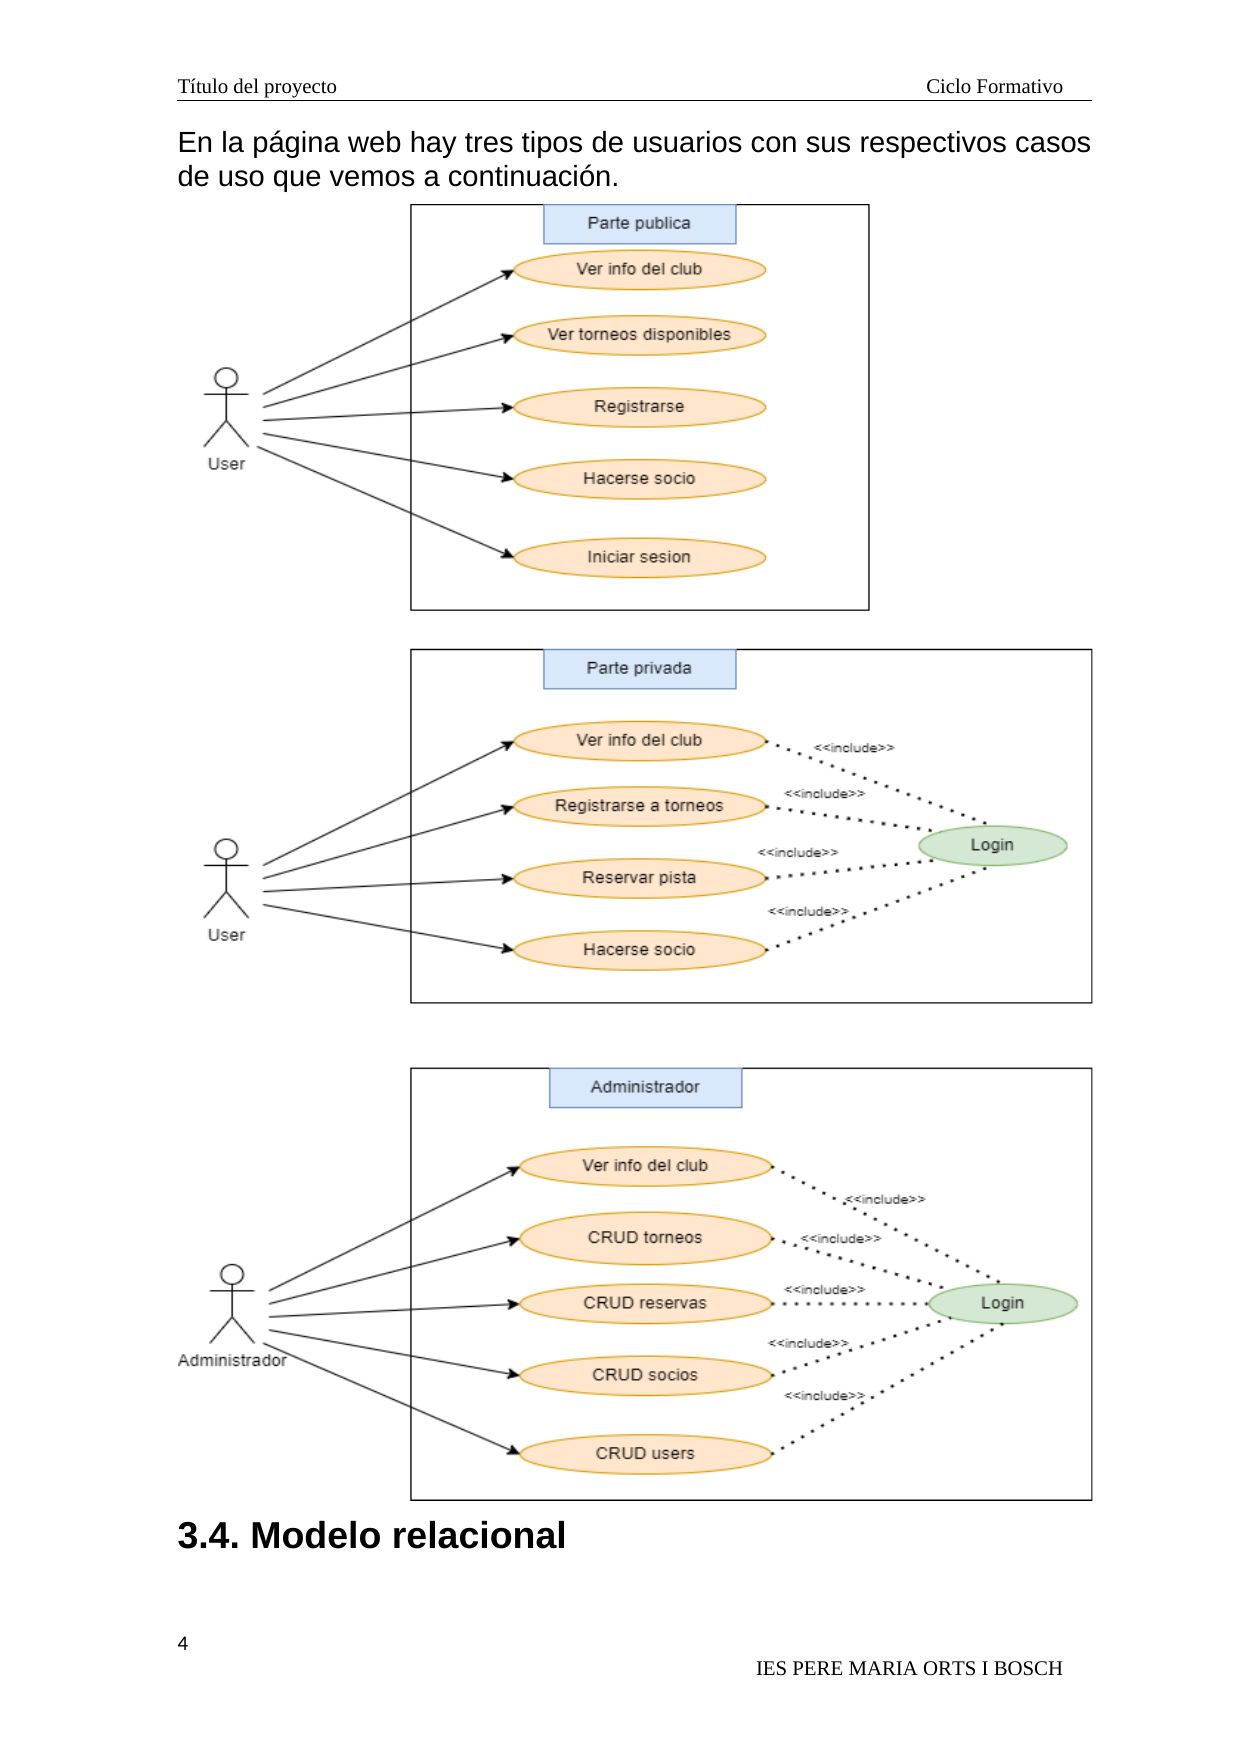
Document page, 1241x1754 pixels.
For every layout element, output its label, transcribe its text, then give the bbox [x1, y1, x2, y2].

picture [177, 204, 1093, 1501]
text 3.4. Modelo relacional [177, 1513, 1092, 1556]
text En la página web hay tres tipos de usuarios con sus respectivos casos de uso que vemos a continuación. [177, 125, 1092, 192]
